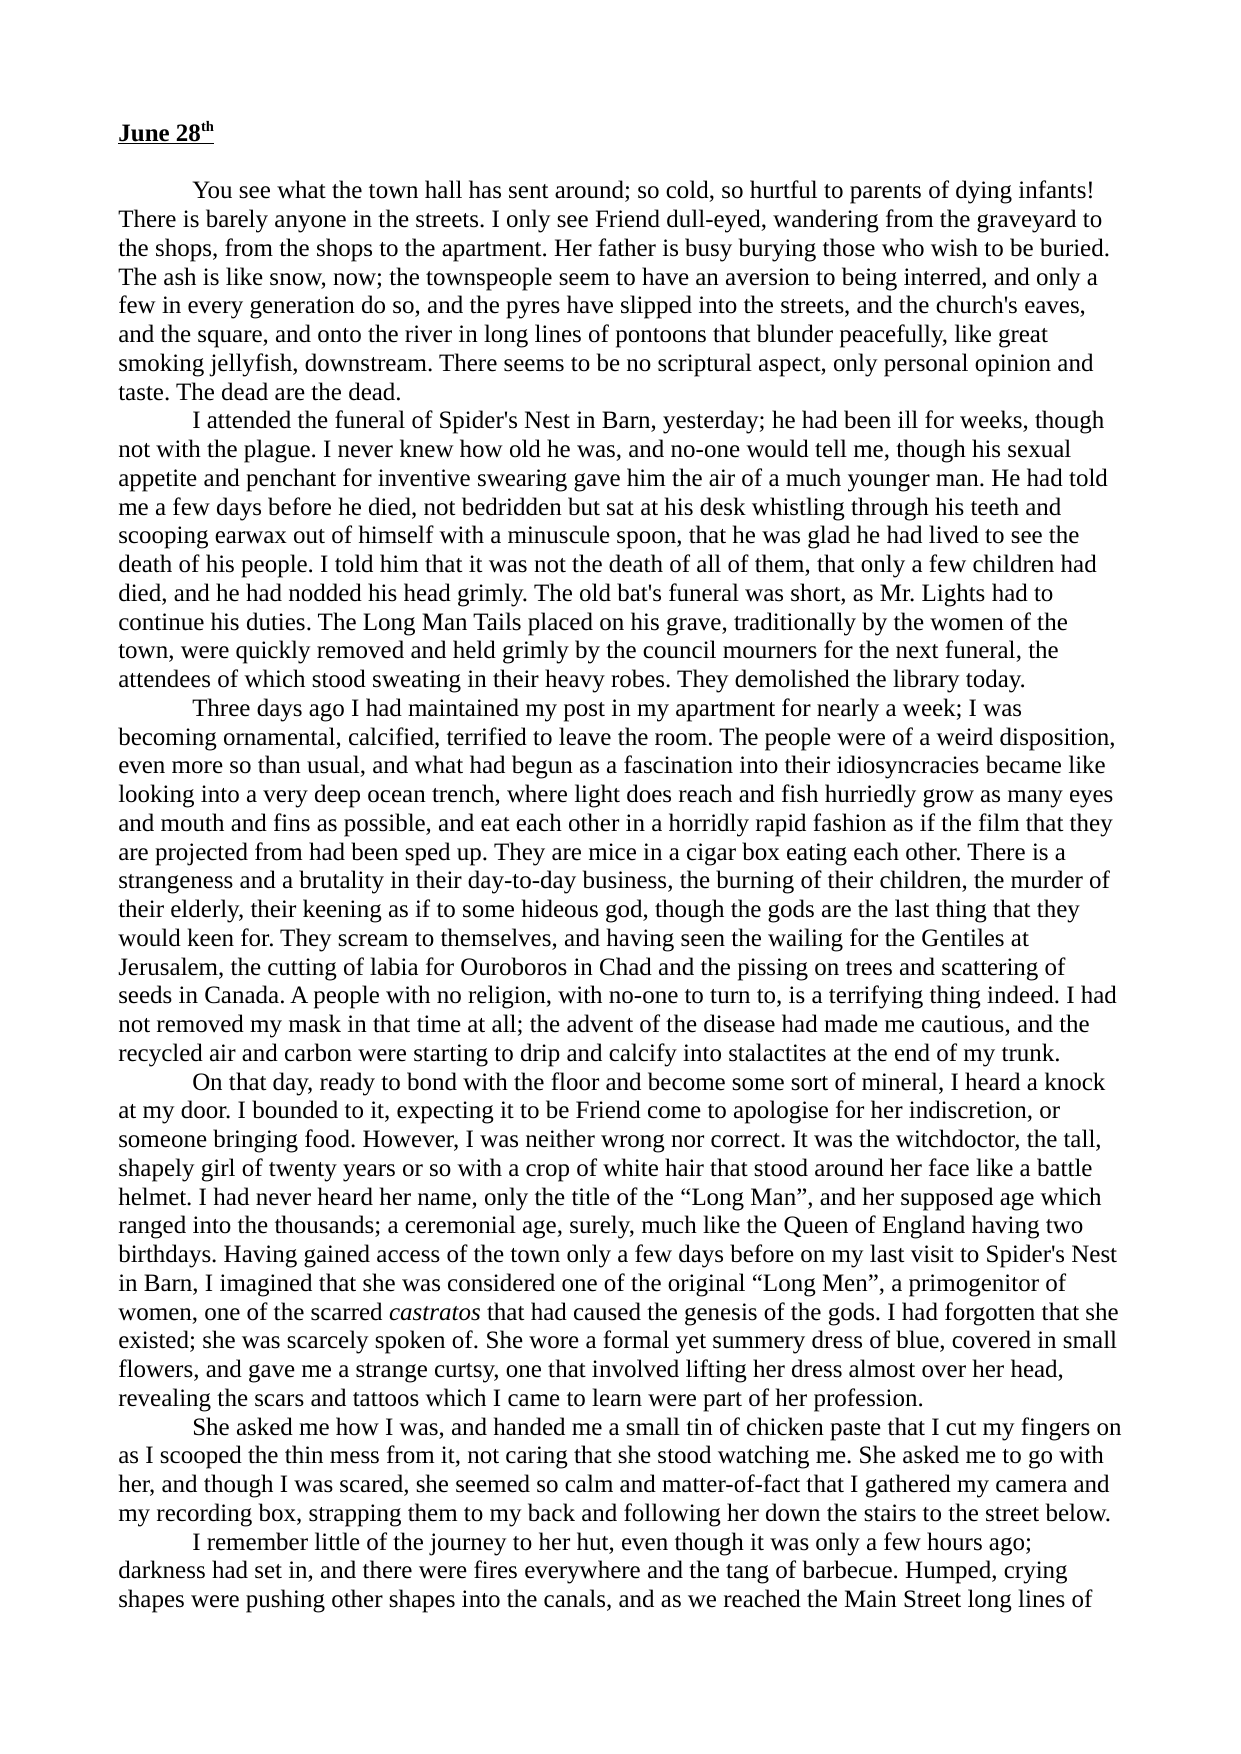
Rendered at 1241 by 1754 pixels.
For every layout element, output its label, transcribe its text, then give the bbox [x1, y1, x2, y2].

text June 28th [118, 118, 1122, 147]
text On that day, ready to bond with the floor and become some sort of mineral, I heard a knock at my door. I bounded to it, expecting it to be Friend come to apologise for her indiscretion, or someone bringing food. However, I was neither wrong nor correct. It was the witchdoctor, the tall, shapely girl of twenty years or so with a crop of white hair that stood around her face like a battle helmet. I had never heard her name, only the title of the “Long Man”, and her supposed age which ranged into the thousands; a ceremonial age, surely, much like the Queen of England having two birthdays. Having gained access of the town only a few days before on my last visit to Spider's Nest in Barn, I imagined that she was considered one of the original “Long Men”, a primogenitor of women, one of the scarred castratos that had caused the genesis of the gods. I had forgotten that she existed; she was scarcely spoken of. She wore a formal yet summery dress of blue, covered in small flowers, and gave me a strange curtsy, one that involved lifting her dress almost over her head, revealing the scars and tattoos which I came to learn were part of her profession. [118, 1067, 1122, 1412]
text Three days ago I had maintained my post in my apartment for nearly a week; I was becoming ornamental, calcified, terrified to leave the room. The people were of a weird disposition, even more so than usual, and what had begun as a fascination into their idiosyncracies became like looking into a very deep ocean trench, where light does reach and fish hurriedly grow as many eyes and mouth and fins as possible, and eat each other in a horridly rapid fashion as if the film that they are projected from had been sped up. They are mice in a cigar box eating each other. There is a strangeness and a brutality in their day-to-day business, the burning of their children, the murder of their elderly, their keening as if to some hideous god, though the gods are the last thing that they would keen for. They scream to themselves, and having seen the wailing for the Gentiles at Jerusalem, the cutting of labia for Ouroboros in Chad and the pissing on trees and scattering of seeds in Canada. A people with no religion, with no-one to turn to, is a terrifying thing indeed. I had not removed my mask in that time at all; the advent of the disease had made me cautious, and the recycled air and carbon were starting to drip and calcify into stalactites at the end of my trunk. [118, 693, 1122, 1067]
text You see what the town hall has sent around; so cold, so hurtful to parents of dying infants! There is barely anyone in the streets. I only see Friend dull-eyed, wandering from the graveyard to the shops, from the shops to the apartment. Her father is busy burying those who wish to be buried. The ash is like snow, now; the townspeople seem to have an aversion to being interred, and only a few in every generation do so, and the pyres have slipped into the streets, and the church's eaves, and the square, and onto the river in long lines of pontoons that blunder peacefully, like great smoking jellyfish, downstream. There seems to be no scriptural aspect, only personal opinion and taste. The dead are the dead. [118, 176, 1122, 406]
text She asked me how I was, and handed me a small tin of chicken paste that I cut my fingers on as I scooped the thin mess from it, not caring that she stood watching me. She asked me to go with her, and though I was scared, she seemed so calm and matter-of-fact that I gathered my camera and my recording box, strapping them to my back and following her down the stairs to the street below. [118, 1412, 1122, 1527]
text I attended the funeral of Spider's Nest in Barn, yesterday; he had been ill for weeks, though not with the plague. I never knew how old he was, and no-one would tell me, though his sexual appetite and penchant for inventive swearing gave him the air of a much younger man. He had told me a few days before he died, not bedridden but sat at his desk whistling through his teeth and scooping earwax out of himself with a minuscule spoon, that he was glad he had lived to see the death of his people. I told him that it was not the death of all of them, that only a few children had died, and he had nodded his head grimly. The old bat's funeral was short, as Mr. Lights had to continue his duties. The Long Man Tails placed on his grave, traditionally by the women of the town, were quickly removed and held grimly by the council mourners for the next funeral, the attendees of which stood sweating in their heavy robes. They demolished the library today. [118, 406, 1122, 693]
text I remember little of the journey to her hut, even though it was only a few hours ago; darkness had set in, and there were fires everywhere and the tang of barbecue. Humped, crying shapes were pushing other shapes into the canals, and as we reached the Main Street long lines of [118, 1527, 1122, 1613]
